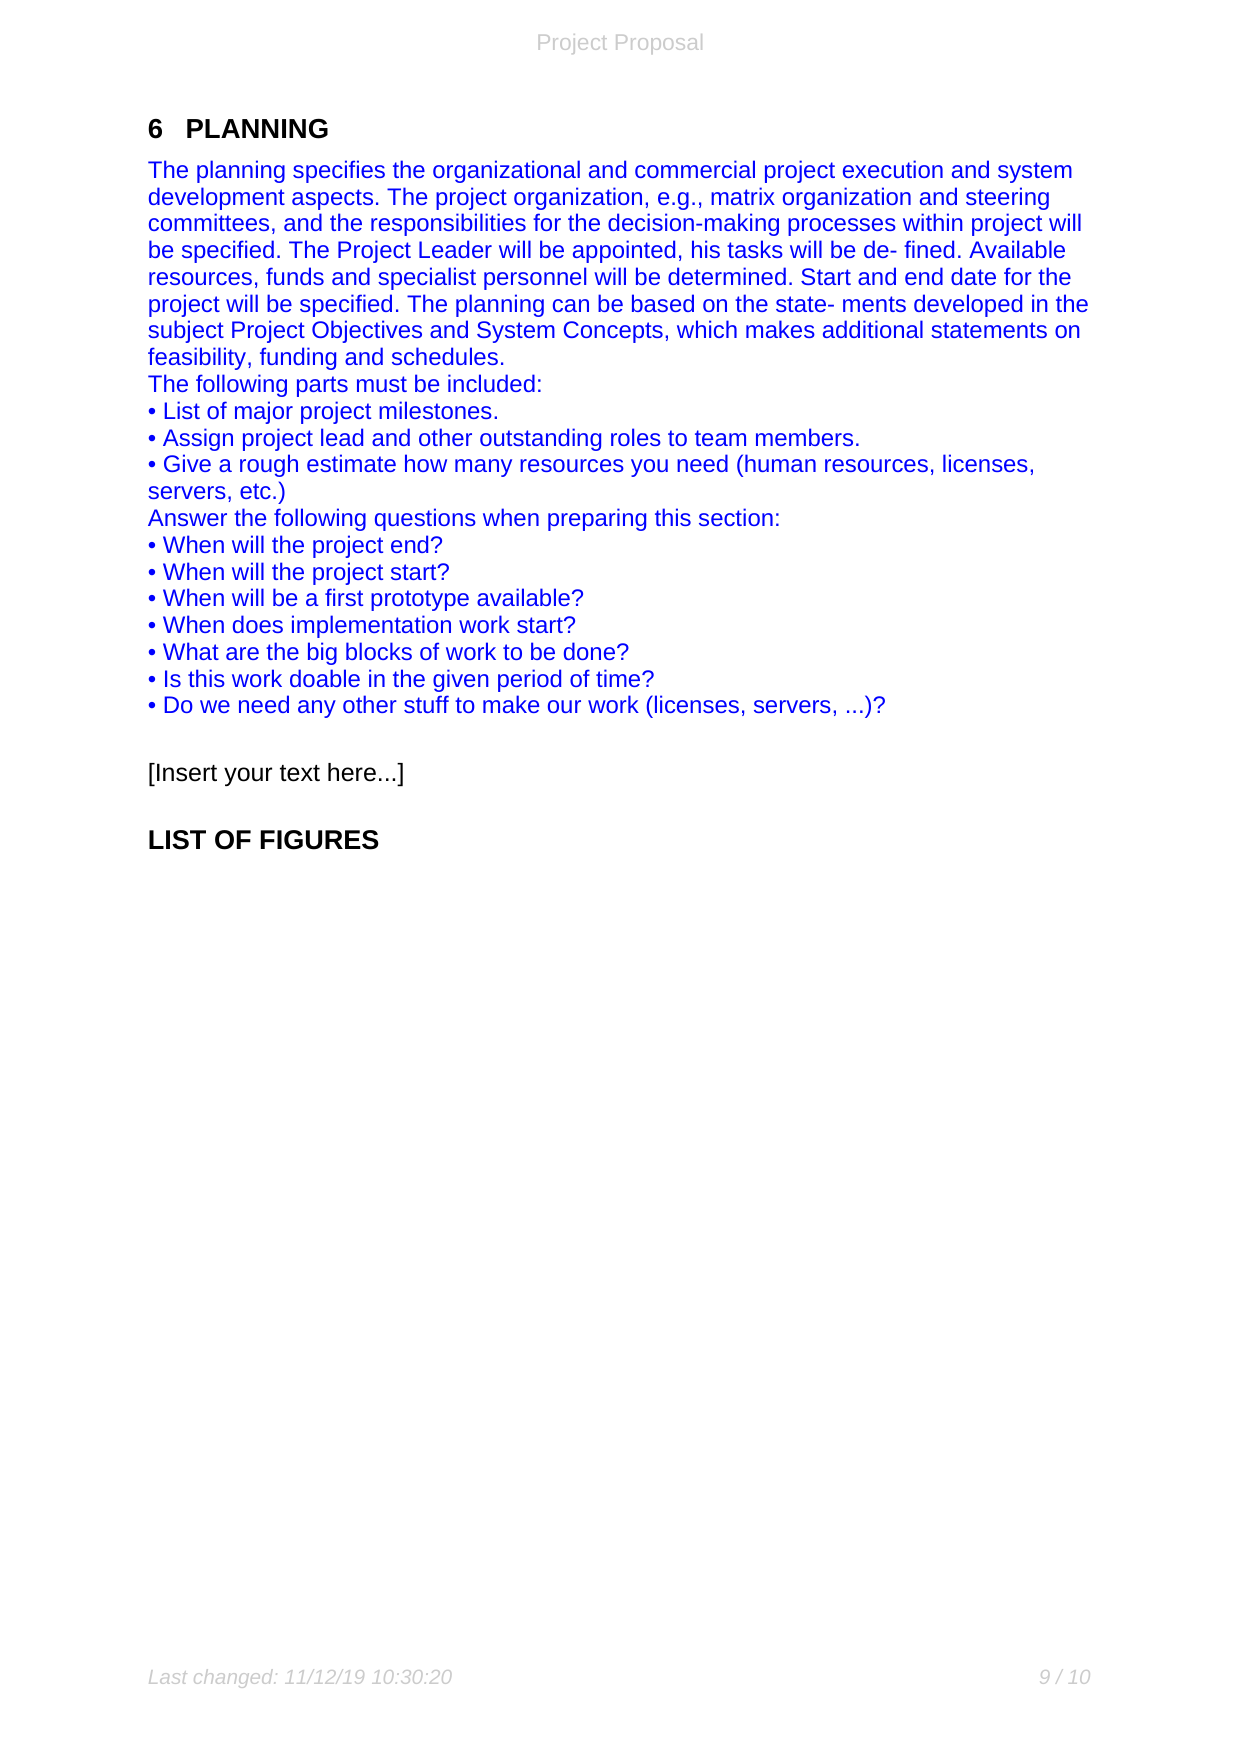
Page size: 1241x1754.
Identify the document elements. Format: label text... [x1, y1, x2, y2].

text The planning specifies the organizational and commercial project execution and system development aspects. The project organization, e.g., matrix organization and steering committees, and the responsibilities for the decision-making processes within project will be specified. The Project Leader will be appointed, his tasks will be de- fined. Available resources, funds and specialist personnel will be determined. Start and end date for the project will be specified. The planning can be based on the state- ments developed in the subject Project Objectives and System Concepts, which makes additional statements on feasibility, funding and schedules. [148, 157, 1093, 371]
text • When will the project end? [148, 531, 1093, 558]
text The following parts must be included: [148, 371, 1093, 398]
text • When will the project start? [148, 558, 1093, 585]
text • Do we need any other stuff to make our work (licenses, servers, ...)? [148, 692, 1093, 719]
text • Assign project lead and other outstanding roles to team members. [148, 424, 1093, 451]
text • List of major project milestones. [148, 398, 1093, 424]
text • When does implementation work start? [148, 612, 1093, 638]
subtitle List of Figures [148, 825, 1093, 855]
text • Is this work doable in the given period of time? [148, 665, 1093, 692]
text [Insert your text here...] [148, 759, 1093, 787]
text • Give a rough estimate how many resources you need (human resources, licenses, servers, etc.) [148, 451, 1093, 505]
text • When will be a first prototype available? [148, 585, 1093, 612]
text Answer the following questions when preparing this section: [148, 505, 1093, 531]
text • What are the big blocks of work to be done? [148, 638, 1093, 665]
subtitle Planning [148, 113, 1093, 144]
